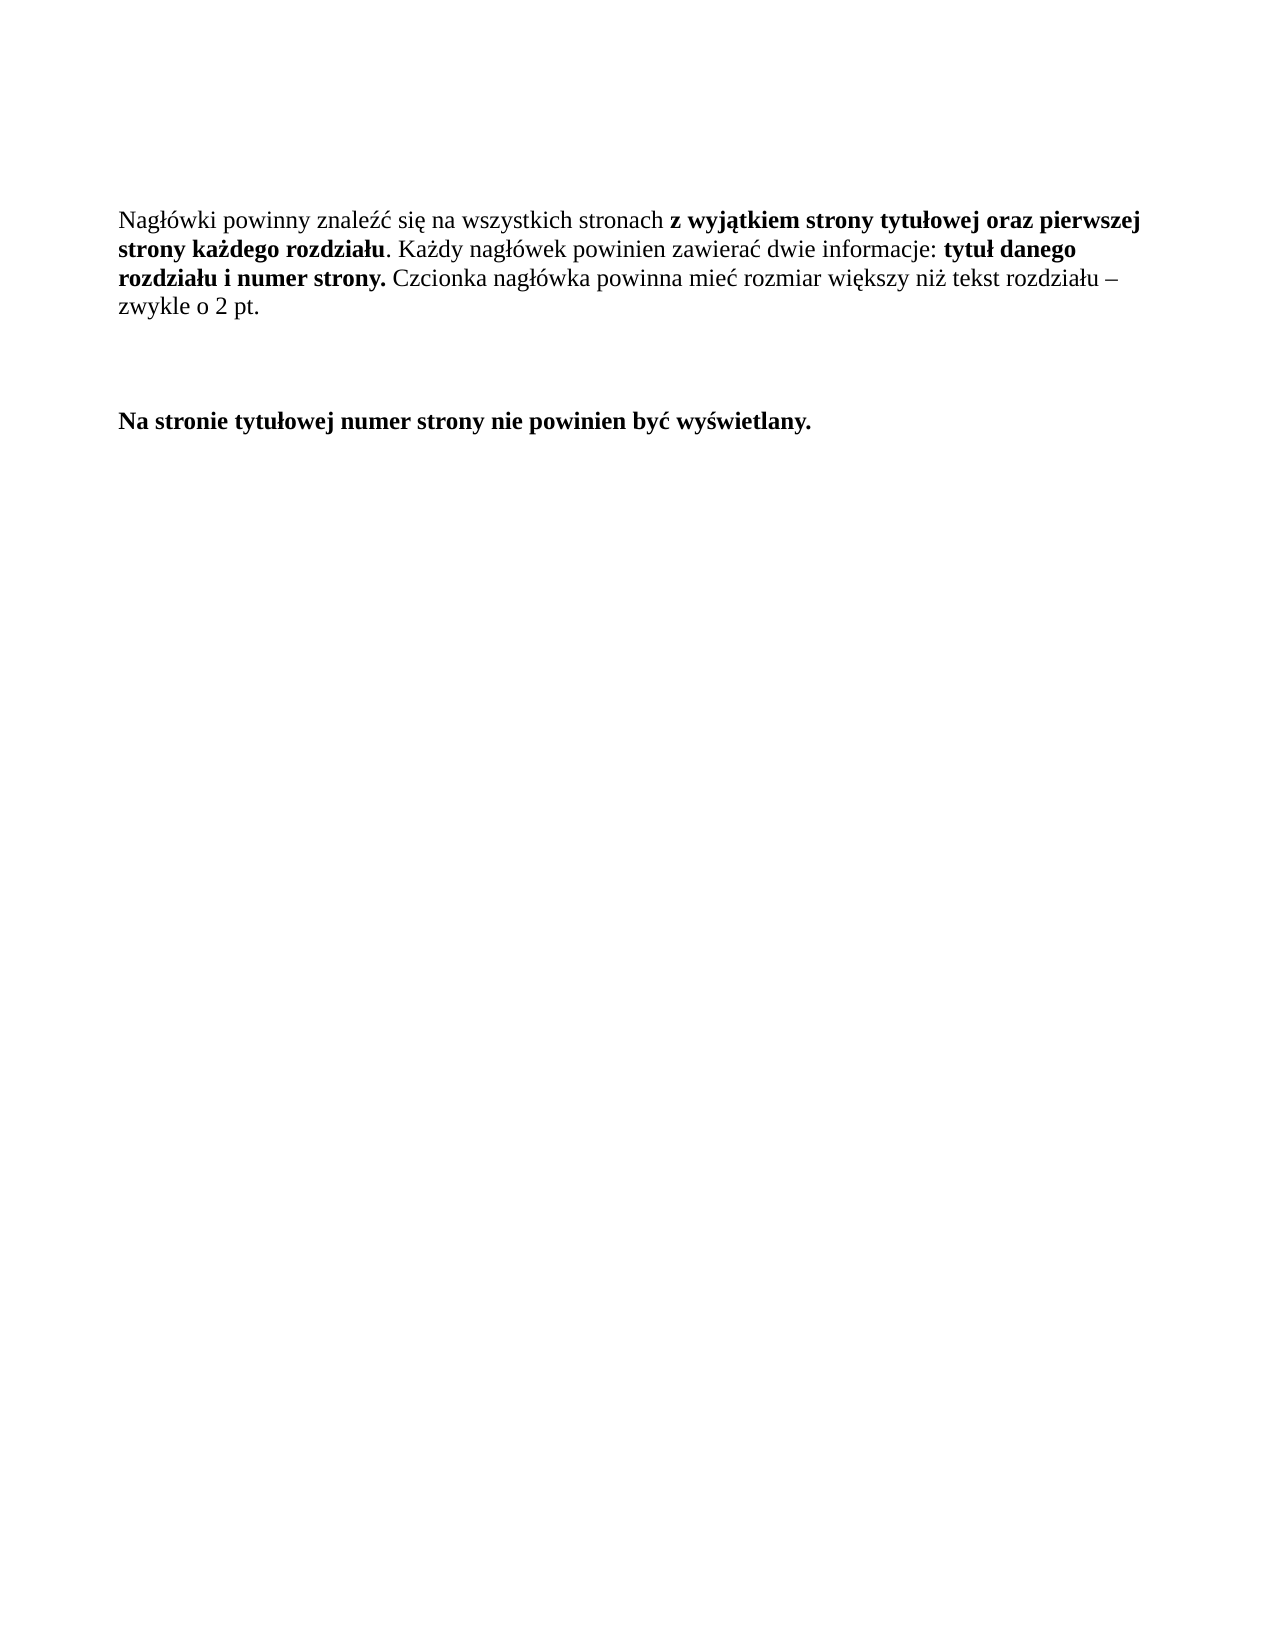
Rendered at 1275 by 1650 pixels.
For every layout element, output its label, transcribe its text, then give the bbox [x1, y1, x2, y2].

text Na stronie tytułowej numer strony nie powinien być wyświetlany. [118, 406, 1157, 435]
text Nagłówki powinny znaleźć się na wszystkich stronach z wyjątkiem strony tytułowej oraz pierwszej strony każdego rozdziału. Każdy nagłówek powinien zawierać dwie informacje: tytuł danego rozdziału i numer strony. Czcionka nagłówka powinna mieć rozmiar większy niż tekst rozdziału – zwykle o 2 pt. [118, 205, 1157, 320]
